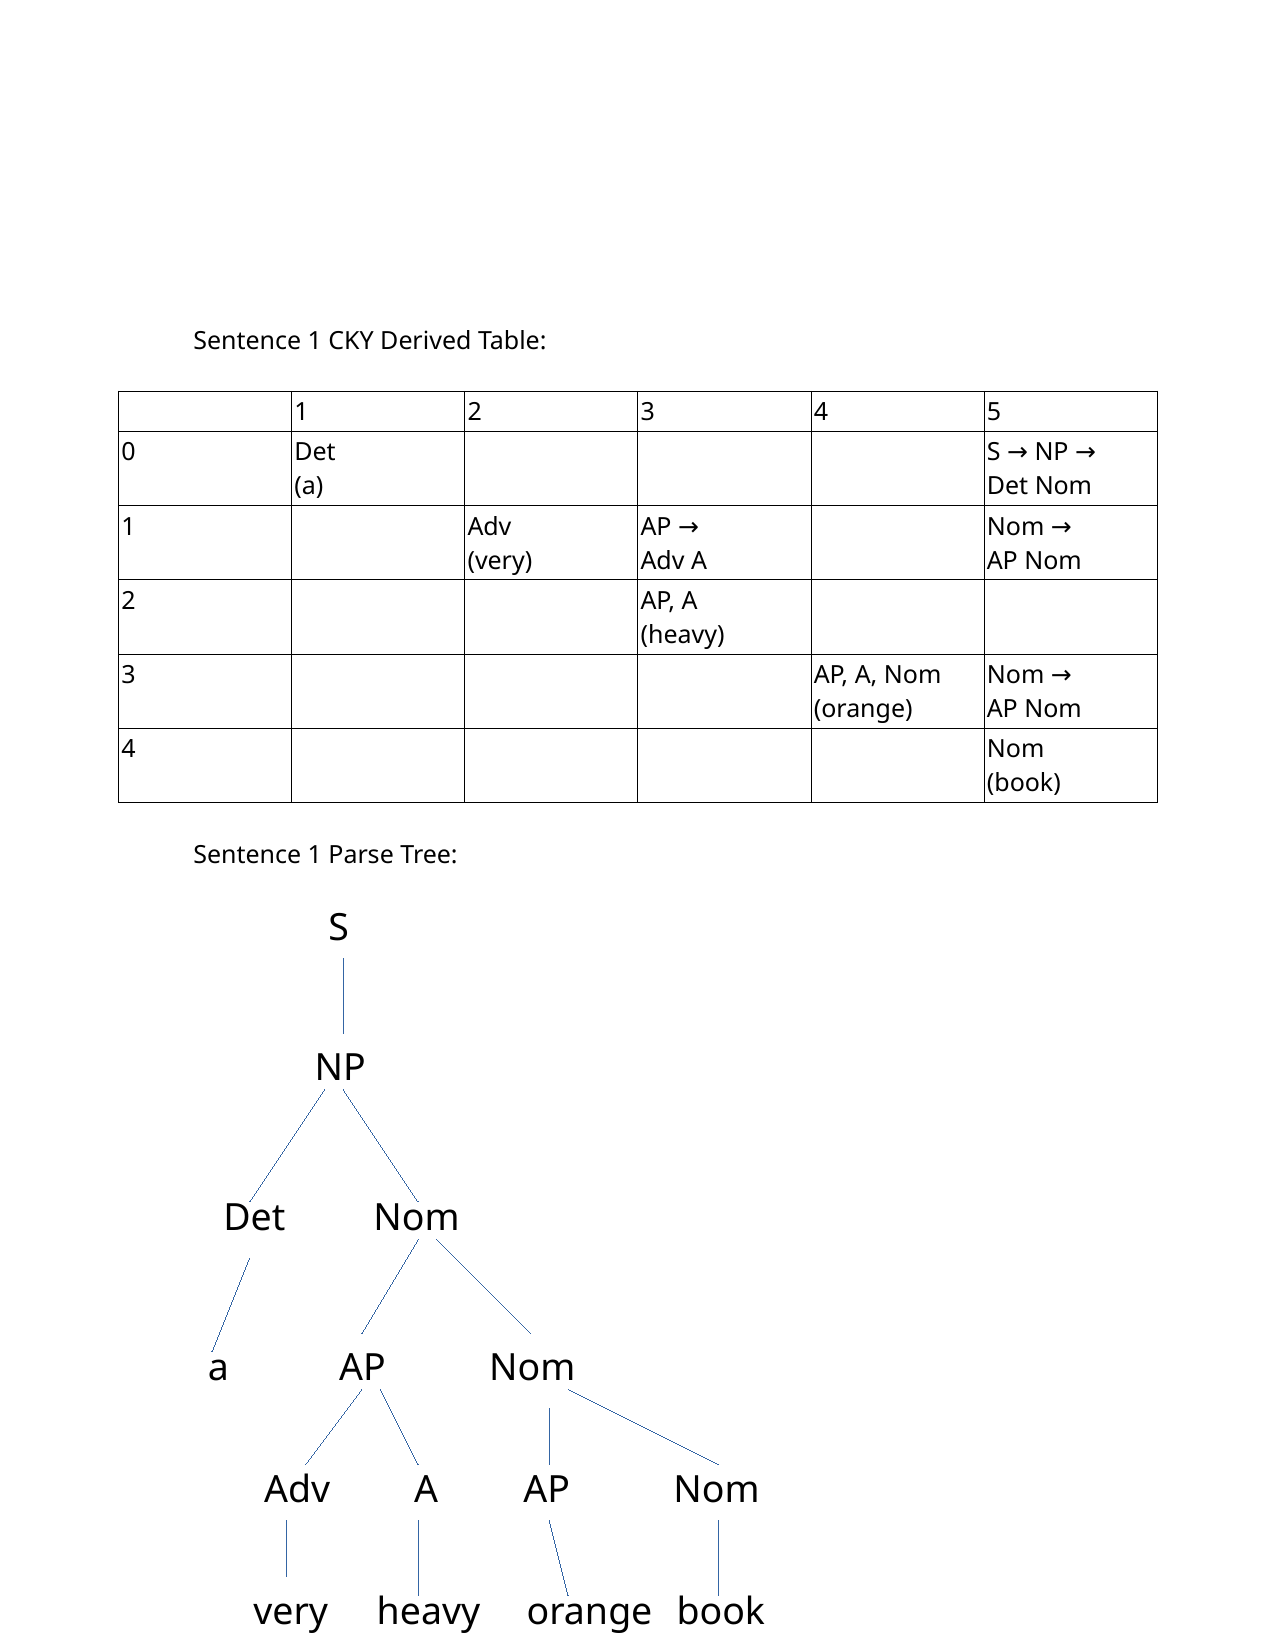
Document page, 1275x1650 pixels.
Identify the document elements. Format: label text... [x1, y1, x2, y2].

table_cell [465, 655, 637, 728]
table_cell 0 [119, 432, 291, 505]
table_cell Adv (very) [465, 506, 637, 579]
table_cell [292, 506, 464, 579]
table_cell [465, 432, 637, 505]
table_cell 4 [119, 729, 291, 802]
table_cell [638, 432, 811, 505]
table_cell AP → Adv A [638, 506, 811, 579]
table_header 5 [985, 392, 1157, 431]
table_cell [812, 432, 984, 505]
table_cell AP, A (heavy) [638, 580, 811, 654]
table_cell 2 [119, 580, 291, 654]
table_cell Nom → AP Nom [985, 655, 1157, 728]
table_header 2 [465, 392, 637, 431]
table_cell [465, 729, 637, 802]
table_cell S → NP → Det Nom [985, 432, 1157, 505]
table_header 1 [292, 392, 464, 431]
table_cell [292, 655, 464, 728]
table_cell AP, A, Nom (orange) [812, 655, 984, 728]
table_cell [985, 580, 1157, 654]
table_cell 3 [119, 655, 291, 728]
table_header 4 [812, 392, 984, 431]
table_cell [292, 729, 464, 802]
list Sentence 1 Parse Tree: [156, 803, 1157, 870]
table_cell [465, 580, 637, 654]
table_header [119, 392, 291, 431]
table_cell Nom → AP Nom [985, 506, 1157, 579]
table_cell Det (a) [292, 432, 464, 505]
table_cell [812, 729, 984, 802]
table_cell [812, 580, 984, 654]
table_cell 1 [119, 506, 291, 579]
list Sentence 1 CKY Derived Table: [156, 118, 1157, 391]
table_cell [812, 506, 984, 579]
table_cell [292, 580, 464, 654]
table_header 3 [638, 392, 811, 431]
table_cell [638, 729, 811, 802]
table_cell Nom (book) [985, 729, 1157, 802]
table_cell [638, 655, 811, 728]
